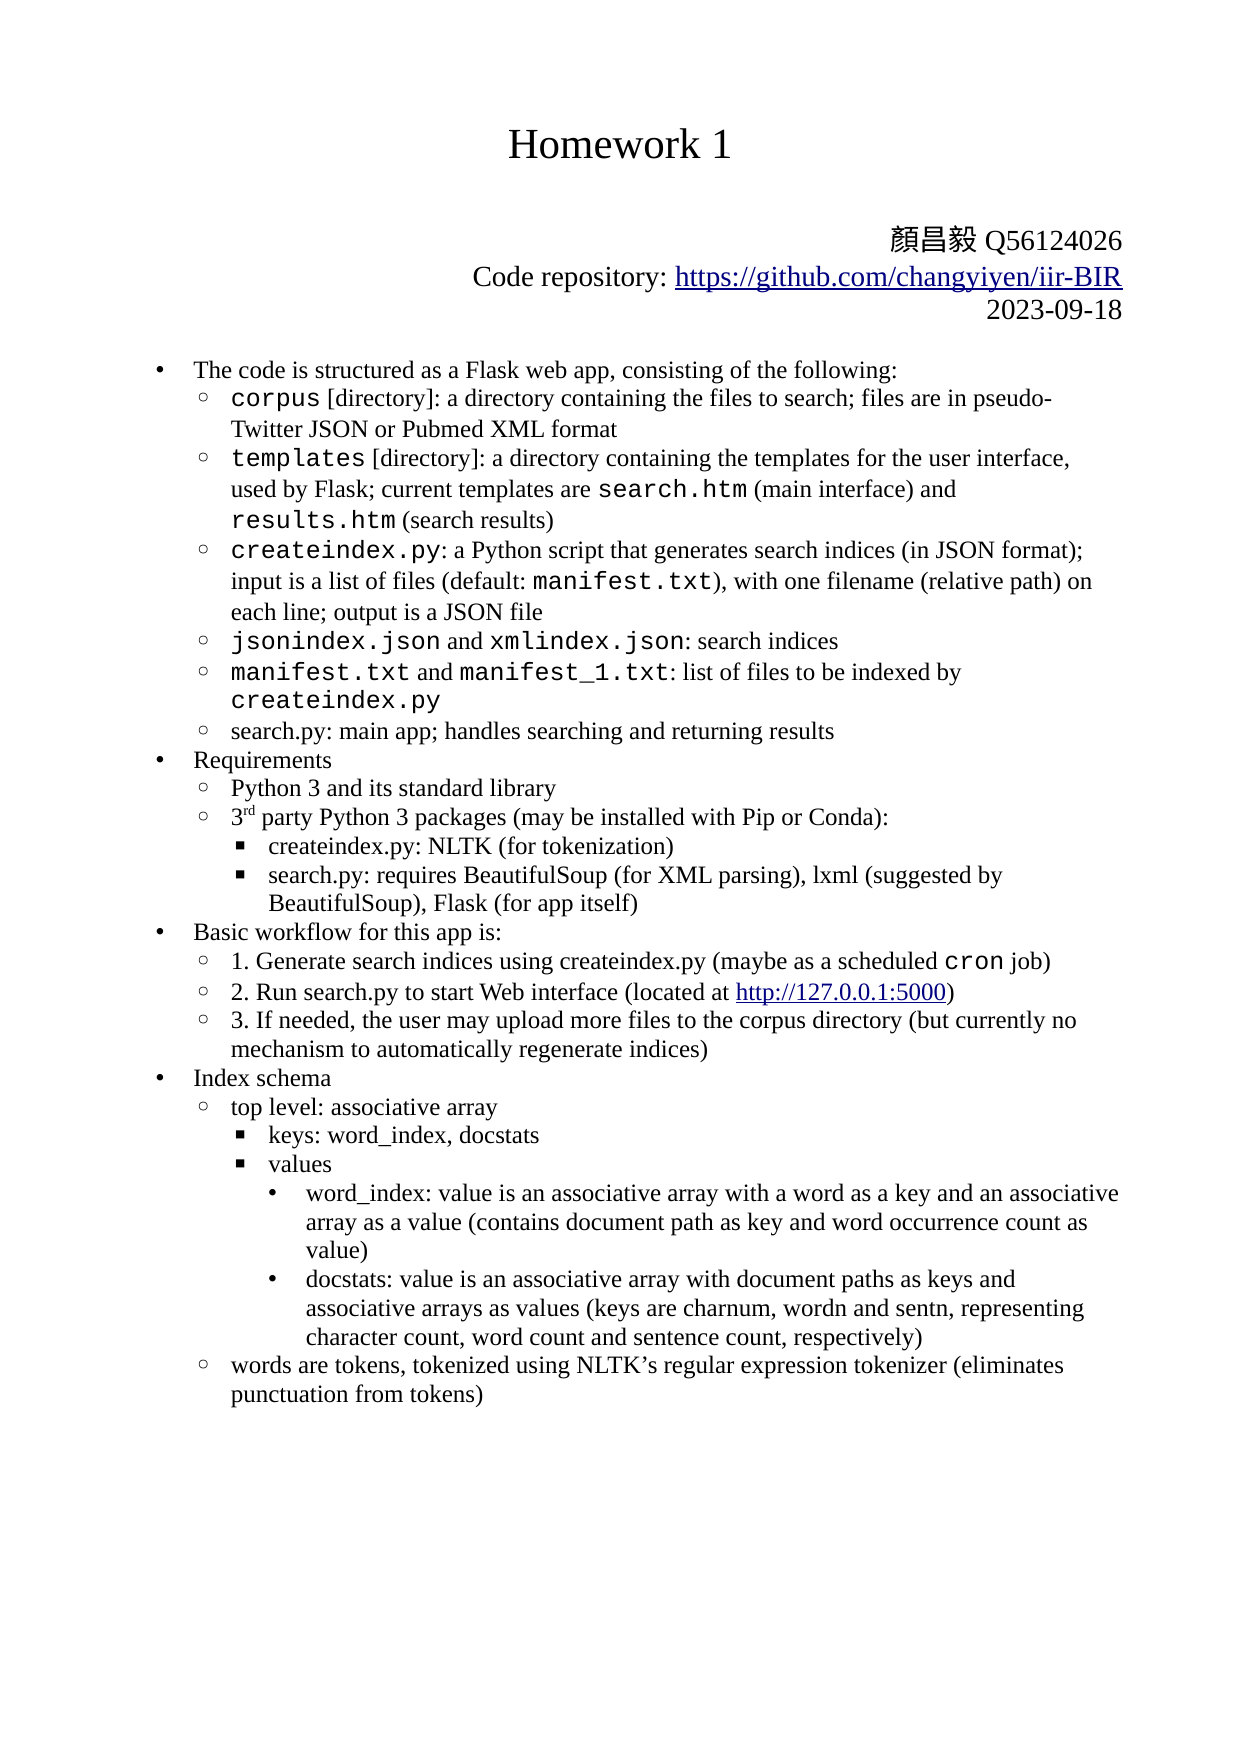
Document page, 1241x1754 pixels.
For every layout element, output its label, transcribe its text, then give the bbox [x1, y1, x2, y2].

list word_index: value is an associative array with a word as a key and an associative array as a value (contains document path as key and word occurrence count as value) [268, 1178, 1122, 1264]
list docstats: value is an associative array with document paths as keys and associative arrays as values (keys are charnum, wordn and sentn, representing character count, word count and sentence count, respectively) [268, 1264, 1122, 1351]
text 顏昌毅 Q56124026 [118, 217, 1122, 259]
list search.py: requires BeautifulSoup (for XML parsing), lxml (suggested by BeautifulSoup), Flask (for app itself) [231, 860, 1122, 917]
list createindex.py: a Python script that generates search indices (in JSON format); input is a list of files (default: manifest.txt), with one filename (relative path) on each line; output is a JSON file [193, 536, 1122, 626]
text Code repository: https://github.com/changyiyen/iir-BIR [118, 259, 1122, 292]
list search.py: main app; handles searching and returning results [193, 716, 1122, 745]
list Basic workflow for this app is: [156, 917, 1122, 946]
list words are tokens, tokenized using NLTK’s regular expression tokenizer (eliminates punctuation from tokens) [193, 1351, 1122, 1408]
list 3rd party Python 3 packages (may be installed with Pip or Conda): [193, 802, 1122, 831]
list manifest.txt and manifest_1.txt: list of files to be indexed by createindex.py [193, 657, 1122, 716]
list Index schema [156, 1063, 1122, 1092]
list jsonindex.json and xmlindex.json: search indices [193, 626, 1122, 657]
text Homework 1 [118, 118, 1122, 167]
list templates [directory]: a directory containing the templates for the user interface, used by Flask; current templates are search.htm (main interface) and results.htm (search results) [193, 443, 1122, 536]
text 2023-09-18 [118, 292, 1122, 326]
list 3. If needed, the user may upload more files to the corpus directory (but currently no mechanism to automatically regenerate indices) [193, 1006, 1122, 1063]
list 2. Run search.py to start Web interface (located at http://127.0.0.1:5000) [193, 977, 1122, 1006]
list The code is structured as a Flask web app, consisting of the following: [156, 355, 1122, 383]
list top level: associative array [193, 1092, 1122, 1121]
list corpus [directory]: a directory containing the files to search; files are in pseudo-Twitter JSON or Pubmed XML format [193, 383, 1122, 443]
list Requirements [156, 745, 1122, 773]
list keys: word_index, docstats [231, 1121, 1122, 1149]
list createindex.py: NLTK (for tokenization) [231, 831, 1122, 860]
list 1. Generate search indices using createindex.py (maybe as a scheduled cron job) [193, 946, 1122, 977]
list values [231, 1149, 1122, 1178]
list Python 3 and its standard library [193, 773, 1122, 802]
